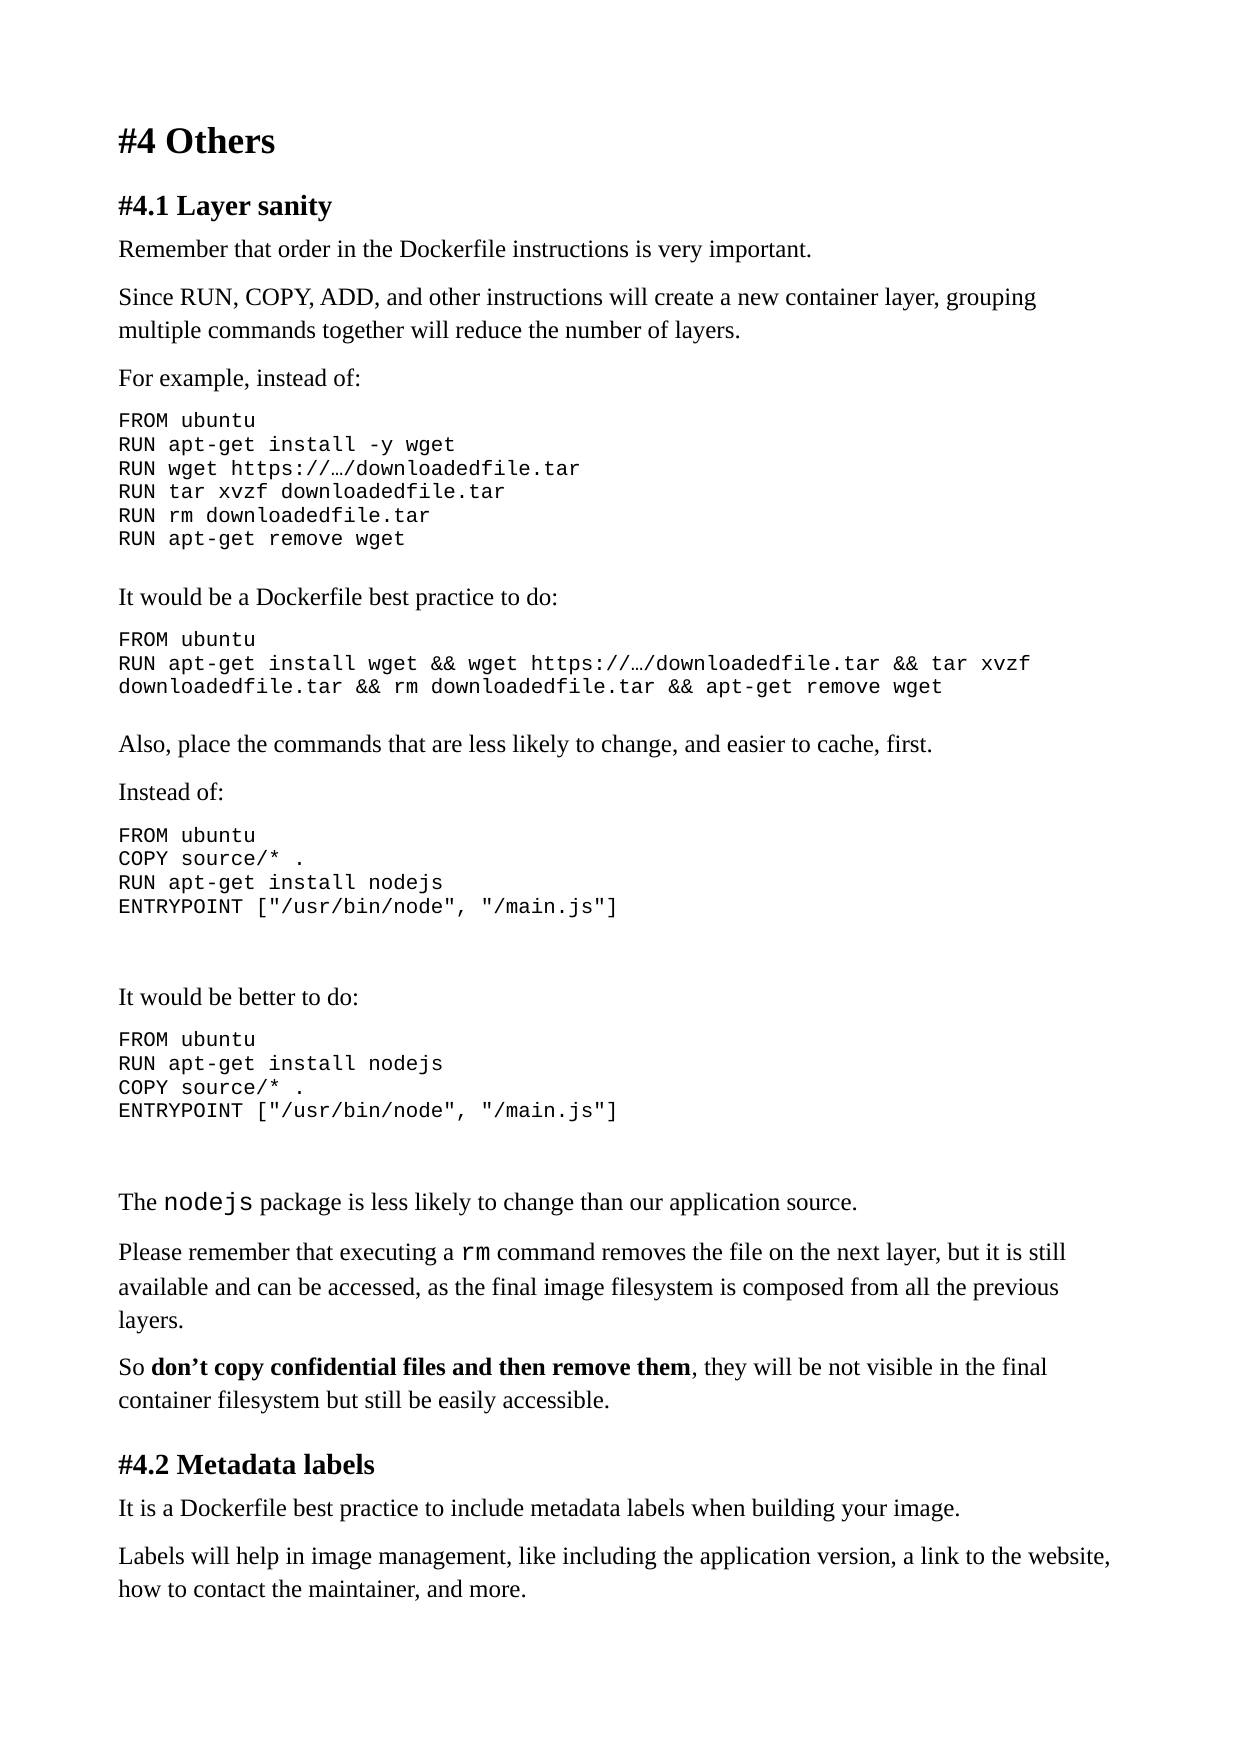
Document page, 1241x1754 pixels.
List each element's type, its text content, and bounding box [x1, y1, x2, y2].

text COPY source/* . [118, 1077, 1122, 1100]
text FROM ubuntu [118, 410, 1122, 434]
text RUN apt-get install -y wget [118, 434, 1122, 457]
text Since RUN, COPY, ADD, and other instructions will create a new container layer, grouping multiple commands together will reduce the number of layers. [118, 282, 1122, 344]
text Remember that order in the Dockerfile instructions is very important. [118, 234, 1122, 263]
text FROM ubuntu [118, 629, 1122, 653]
text Also, place the commands that are less likely to change, and easier to cache, first. [118, 729, 1122, 758]
text RUN apt-get remove wget [118, 528, 1122, 552]
text COPY source/* . [118, 848, 1122, 872]
text Labels will help in image management, like including the application version, a link to the website, how to contact the maintainer, and more. [118, 1541, 1122, 1603]
text It would be better to do: [118, 949, 1122, 1011]
text RUN wget https://…/downloadedfile.tar [118, 457, 1122, 481]
text The nodejs package is less likely to change than our application source. [118, 1153, 1122, 1217]
text It is a Dockerfile best practice to include metadata labels when building your image. [118, 1493, 1122, 1522]
text RUN tar xvzf downloadedfile.tar [118, 481, 1122, 505]
text ENTRYPOINT ["/usr/bin/node", "/main.js"] [118, 896, 1122, 919]
text RUN apt-get install nodejs [118, 872, 1122, 896]
text RUN apt-get install nodejs [118, 1053, 1122, 1077]
text RUN rm downloadedfile.tar [118, 505, 1122, 528]
text Instead of: [118, 777, 1122, 806]
text Please remember that executing a rm command removes the file on the next layer, but it is still available and can be accessed, as the final image filesystem is composed from all the previous layers. [118, 1237, 1122, 1333]
text FROM ubuntu [118, 825, 1122, 848]
text ENTRYPOINT ["/usr/bin/node", "/main.js"] [118, 1100, 1122, 1124]
subtitle #4.1 Layer sanity [118, 188, 1122, 222]
subtitle #4 Others [118, 118, 1122, 161]
text For example, instead of: [118, 363, 1122, 391]
text FROM ubuntu [118, 1029, 1122, 1053]
text RUN apt-get install wget && wget https://…/downloadedfile.tar && tar xvzf downloadedfile.tar && rm downloadedfile.tar && apt-get remove wget [118, 653, 1122, 700]
subtitle #4.2 Metadata labels [118, 1447, 1122, 1481]
text So don’t copy confidential files and then remove them, they will be not visible in the final container filesystem but still be easily accessible. [118, 1352, 1122, 1414]
text It would be a Dockerfile best practice to do: [118, 582, 1122, 610]
